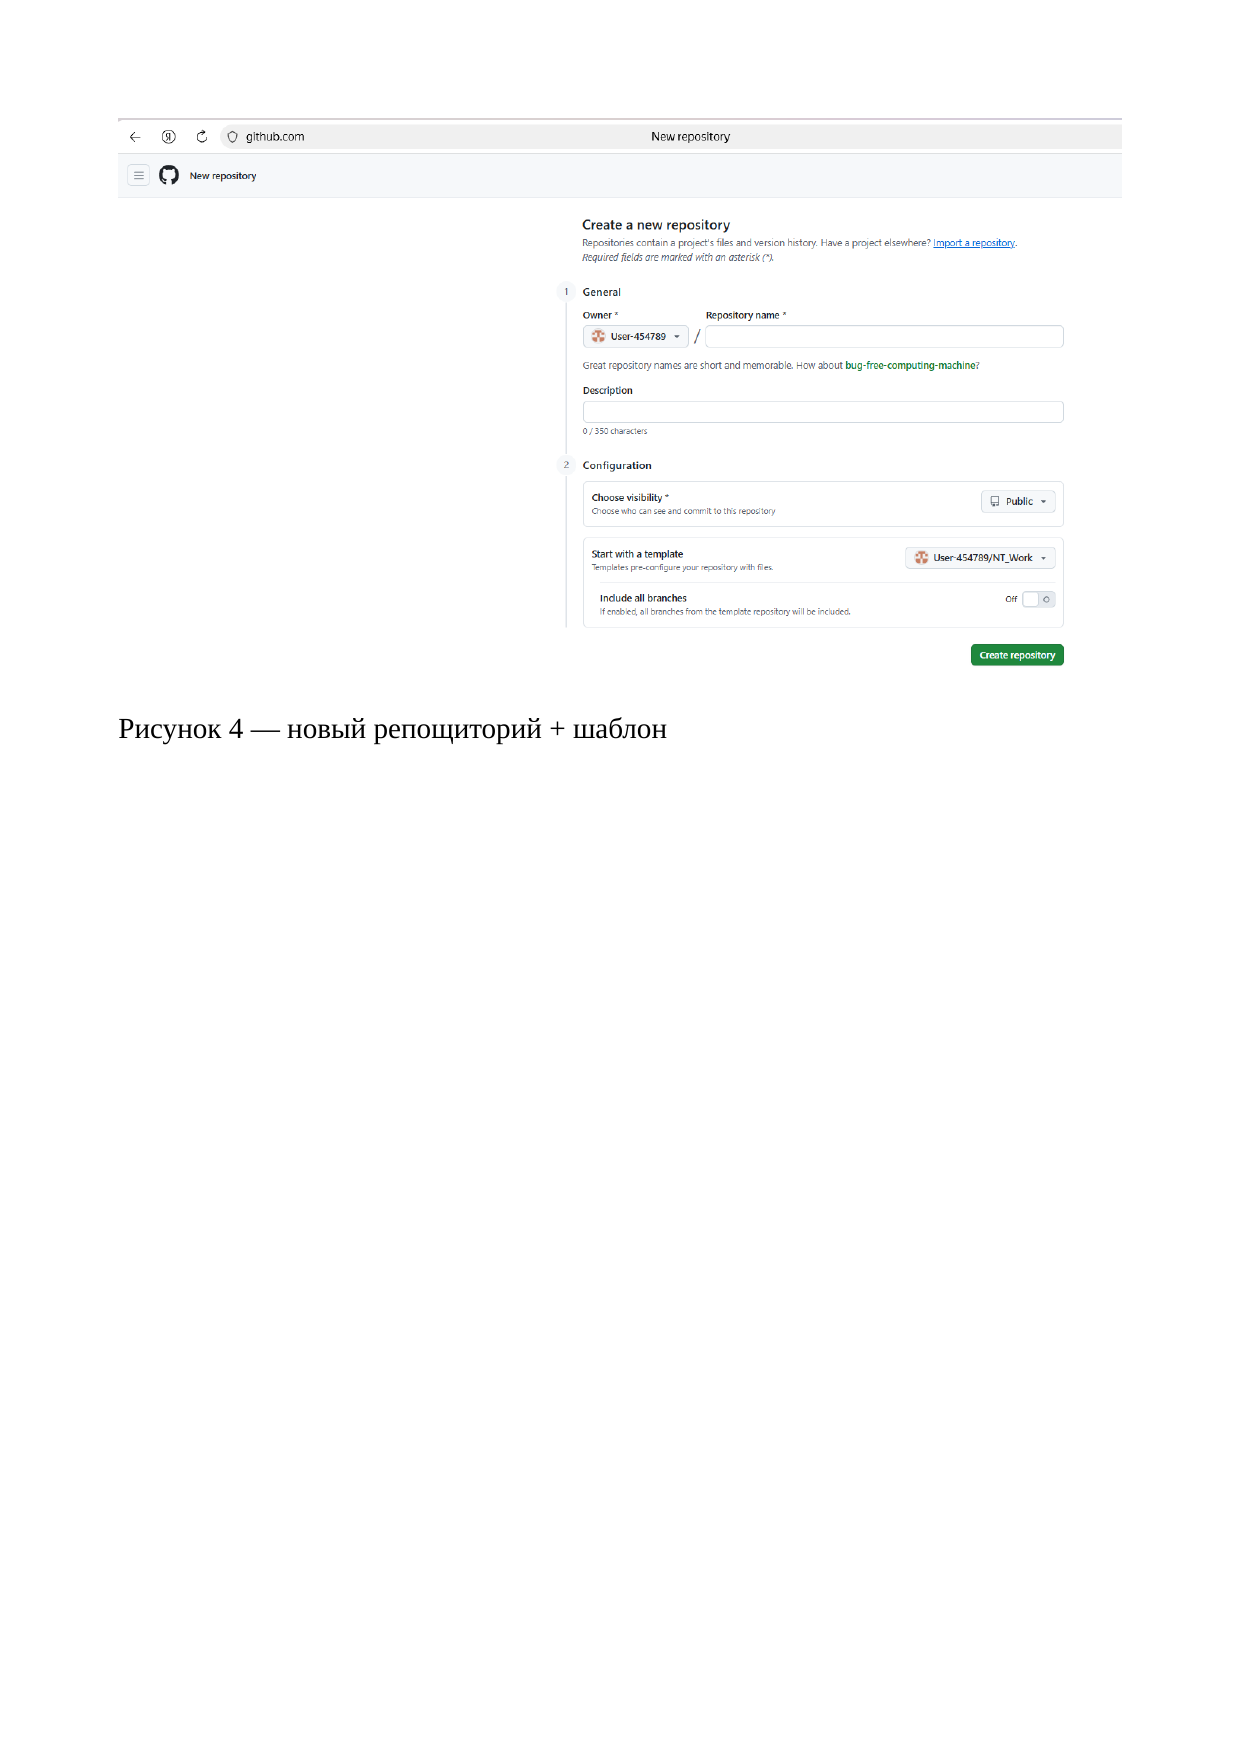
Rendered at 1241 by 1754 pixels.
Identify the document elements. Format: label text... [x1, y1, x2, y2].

picture [118, 118, 1122, 678]
text Рисунок 4 — новый репощиторий + шаблон [118, 711, 1122, 745]
